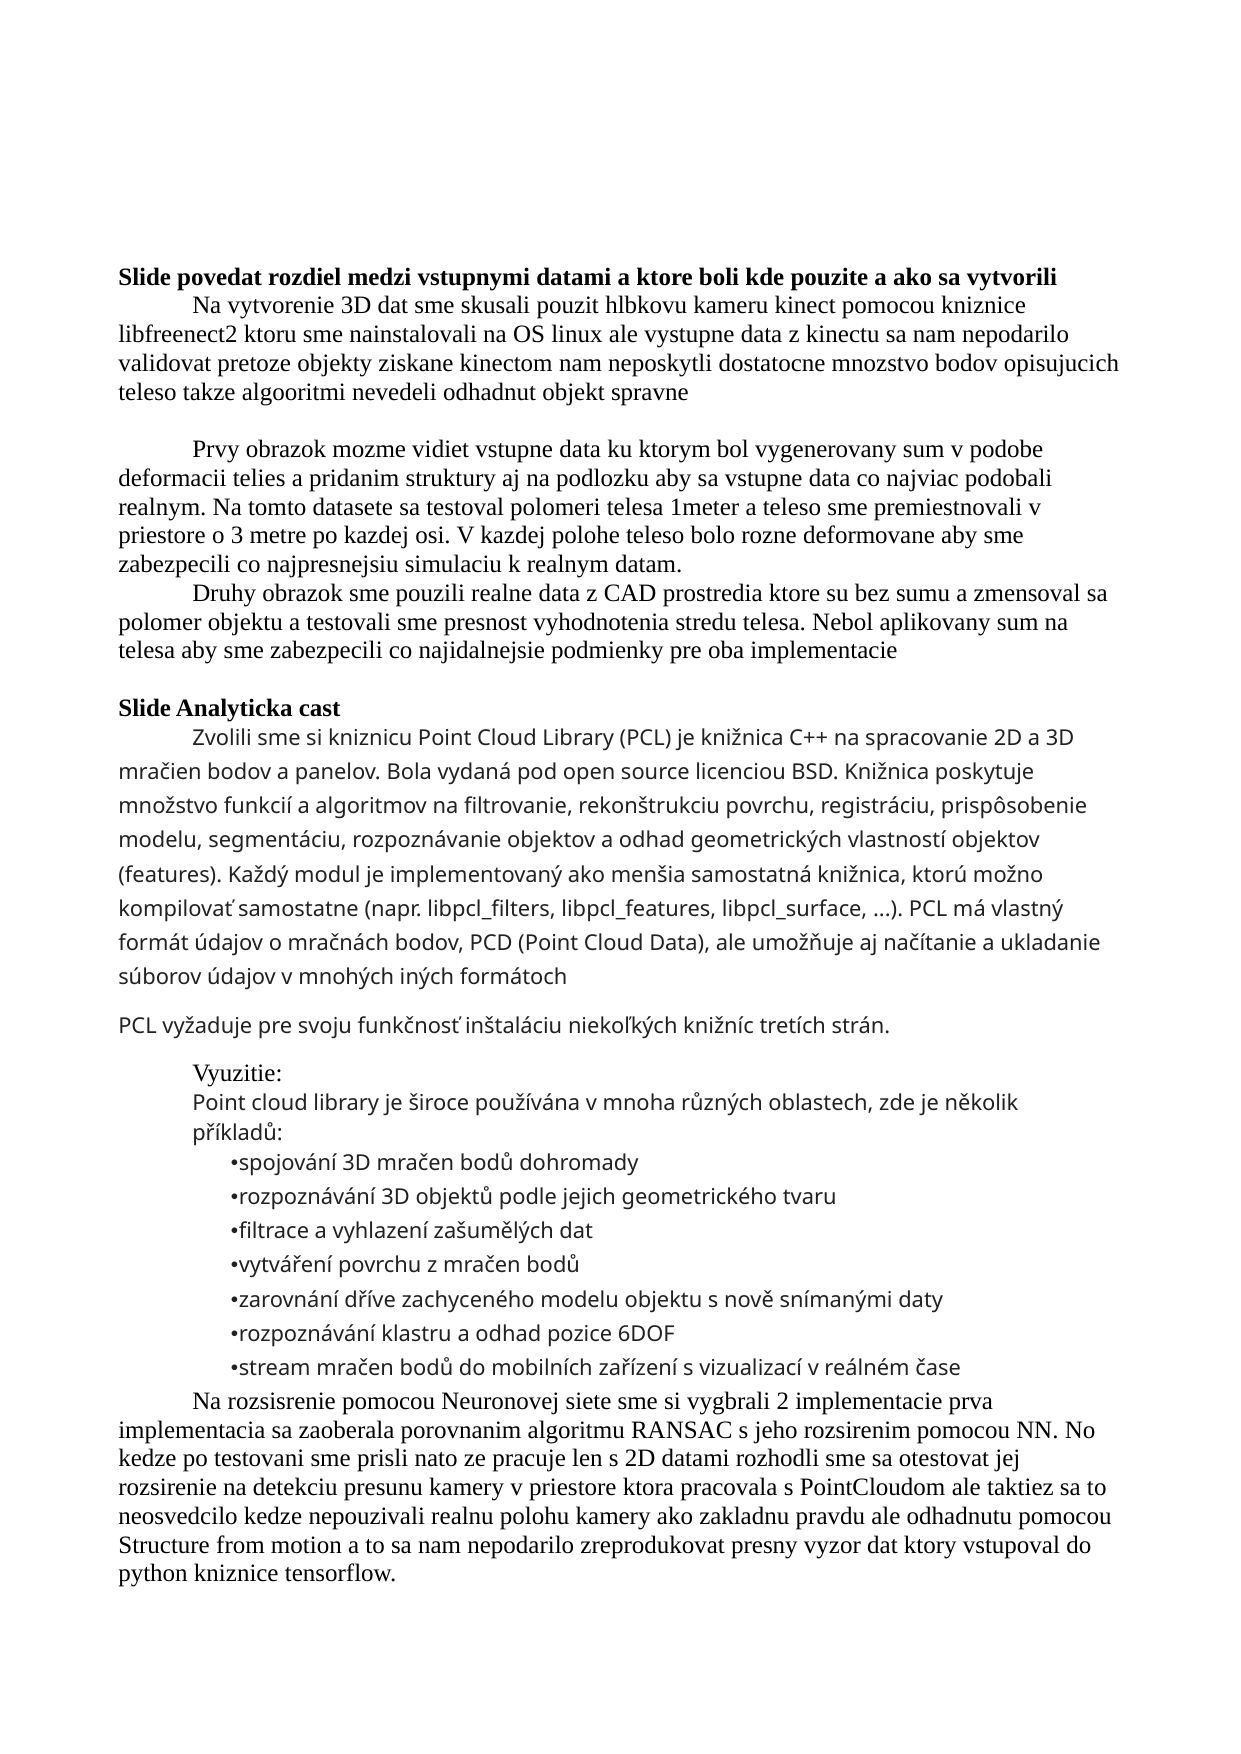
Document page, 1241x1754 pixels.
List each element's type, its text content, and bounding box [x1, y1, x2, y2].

text Vyuzitie: [118, 1058, 1122, 1087]
list rozpoznávání 3D objektů podle jejich geometrického tvaru [118, 1181, 1122, 1211]
text Na rozsisrenie pomocou Neuronovej siete sme si vygbrali 2 implementacie prva implementacia sa zaoberala porovnanim algoritmu RANSAC s jeho rozsirenim pomocou NN. No kedze po testovani sme prisli nato ze pracuje len s 2D datami rozhodli sme sa otestovat jej rozsirenie na detekciu presunu kamery v priestore ktora pracovala s PointCloudom ale taktiez sa to neosvedcilo kedze nepouzivali realnu polohu kamery ako zakladnu pravdu ale odhadnutu pomocou Structure from motion a to sa nam nepodarilo zreprodukovat presny vyzor dat ktory vstupoval do python kniznice tensorflow. [118, 1386, 1122, 1587]
list zarovnání dříve zachyceného modelu objektu s nově snímanými daty [118, 1283, 1122, 1313]
text Druhy obrazok sme pouzili realne data z CAD prostredia ktore su bez sumu a zmensoval sa polomer objektu a testovali sme presnost vyhodnotenia stredu telesa. Nebol aplikovany sum na telesa aby sme zabezpecili co najidalnejsie podmienky pre oba implementacie [118, 578, 1122, 664]
text PCL vyžaduje pre svoju funkčnosť inštaláciu niekoľkých knižníc tretích strán. [118, 1010, 1122, 1039]
text Zvolili sme si kniznicu Point Cloud Library (PCL) je knižnica C++ na spracovanie 2D a 3D mračien bodov a panelov. Bola vydaná pod open source licenciou BSD. Knižnica poskytuje množstvo funkcií a algoritmov na filtrovanie, rekonštrukciu povrchu, registráciu, prispôsobenie modelu, segmentáciu, rozpoznávanie objektov a odhad geometrických vlastností objektov (features). Každý modul je implementovaný ako menšia samostatná knižnica, ktorú možno kompilovať samostatne (napr. libpcl_filters, libpcl_features, libpcl_surface, ...). PCL má vlastný formát údajov o mračnách bodov, PCD (Point Cloud Data), ale umožňuje aj načítanie a ukladanie súborov údajov v mnohých iných formátoch [118, 722, 1122, 991]
text Na vytvorenie 3D dat sme skusali pouzit hlbkovu kameru kinect pomocou kniznice libfreenect2 ktoru sme nainstalovali na OS linux ale vystupne data z kinectu sa nam nepodarilo validovat pretoze objekty ziskane kinectom nam neposkytli dostatocne mnozstvo bodov opisujucich teleso takze algooritmi nevedeli odhadnut objekt spravne [118, 291, 1122, 406]
list filtrace a vyhlazení zašumělých dat [118, 1215, 1122, 1245]
list rozpoznávání klastru a odhad pozice 6DOF [118, 1318, 1122, 1347]
text Slide Analyticka cast [118, 693, 1122, 722]
list vytváření povrchu z mračen bodů [118, 1249, 1122, 1279]
list spojování 3D mračen bodů dohromady [118, 1147, 1122, 1177]
text Prvy obrazok mozme vidiet vstupne data ku ktorym bol vygenerovany sum v podobe deformacii telies a pridanim struktury aj na podlozku aby sa vstupne data co najviac podobali realnym. Na tomto datasete sa testoval polomeri telesa 1meter a teleso sme premiestnovali v priestore o 3 metre po kazdej osi. V kazdej polohe teleso bolo rozne deformovane aby sme zabezpecili co najpresnejsiu simulaciu k realnym datam. [118, 434, 1122, 578]
text Point cloud library je široce používána v mnoha různých oblastech, zde je několik příkladů: [118, 1087, 1122, 1147]
list stream mračen bodů do mobilních zařízení s vizualizací v reálném čase [118, 1352, 1122, 1382]
text Slide povedat rozdiel medzi vstupnymi datami a ktore boli kde pouzite a ako sa vytvorili [118, 233, 1122, 291]
